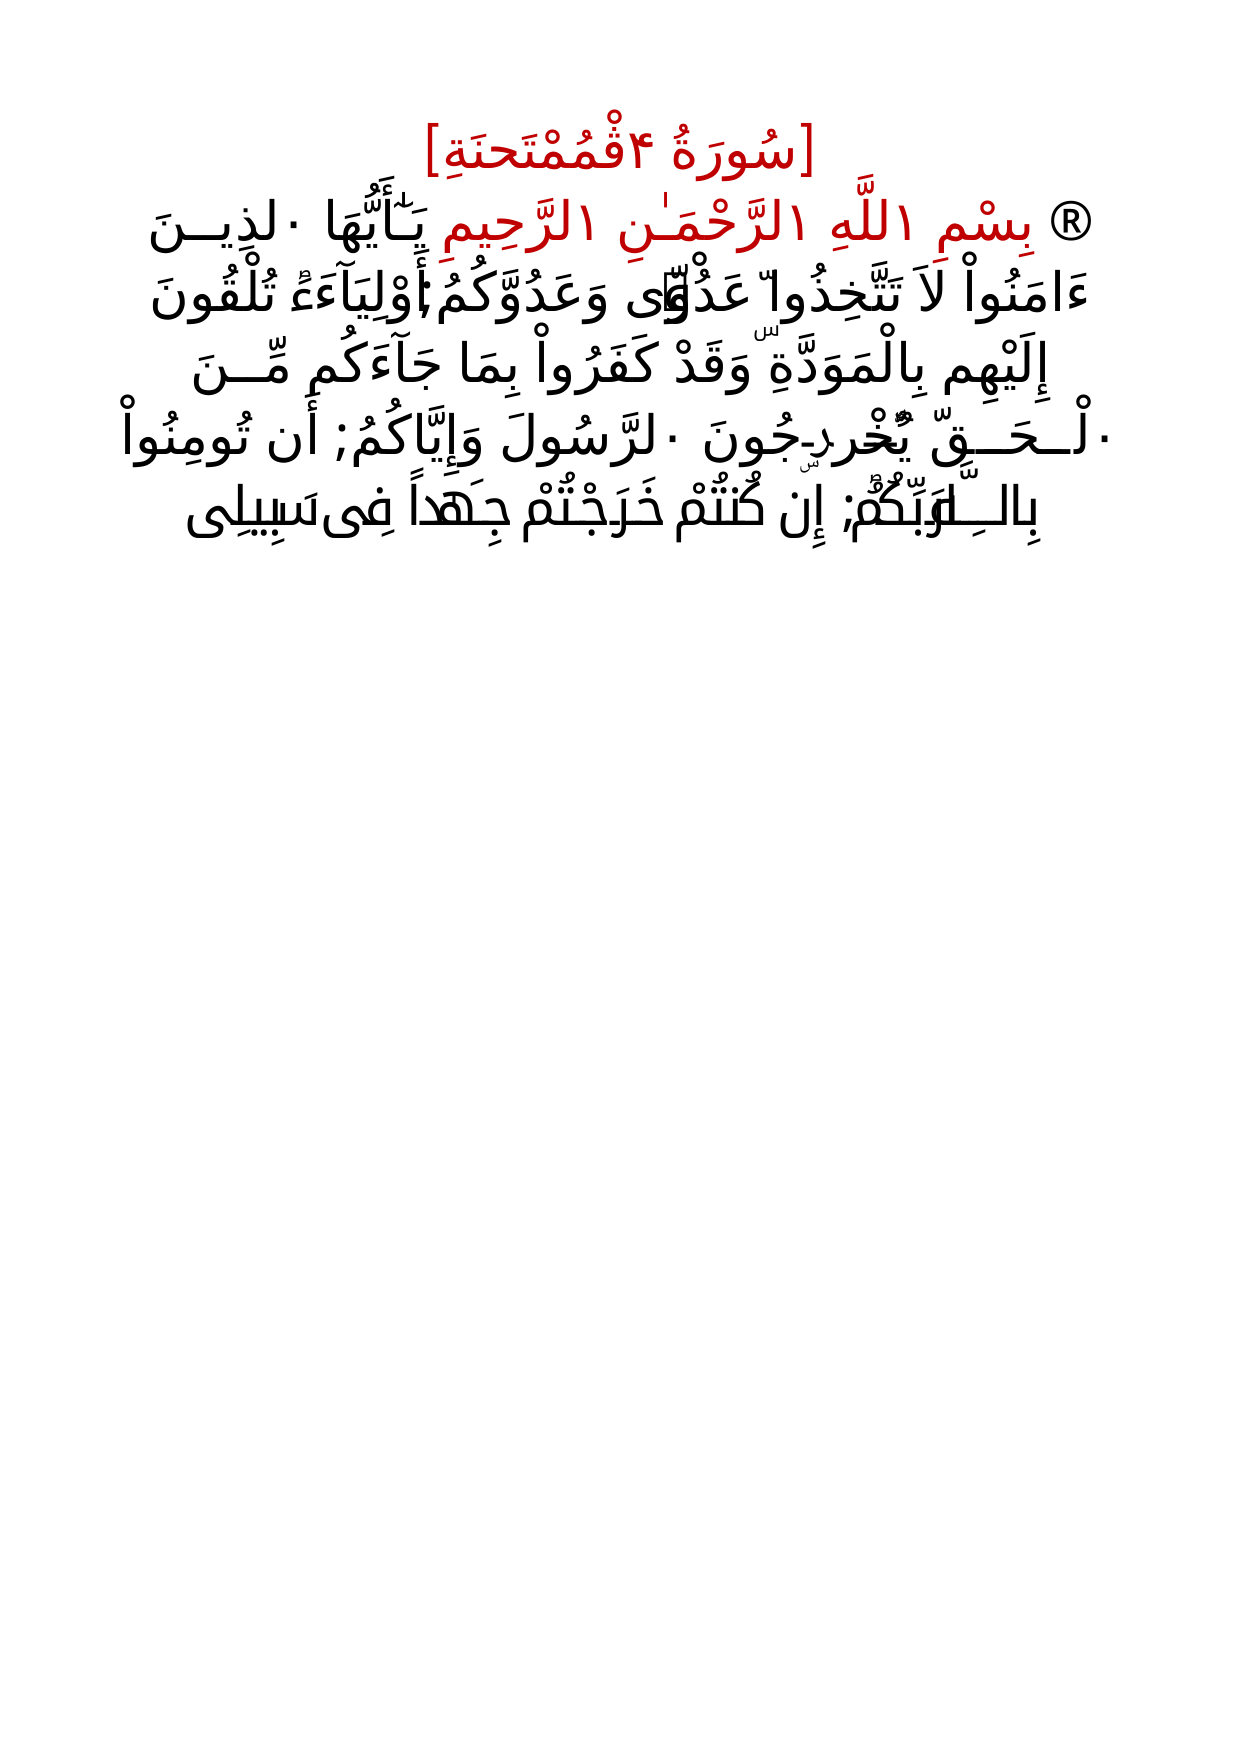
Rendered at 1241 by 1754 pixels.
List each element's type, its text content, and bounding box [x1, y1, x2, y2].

text ® بِسْمِ ۱للَّهِ ۱لرَّحْمَـٰنِ ۱لرَّحِيمِ يَـٰٓأَيُّهَا ۰لذِيــنَ ءَامَنُواْ لاَ تَتَّخِذُواْ عَدُوّۣى وَعَدُوَّكُمُ; أَوْلِيَآءَؐ تُلْقُونَ إِلَيْهِم بِالْمَوَدَّةِ وَقَدْ كَفَرُواْ بِمَا جَآءَكُم مِّــنَ ۰لْحَقﱢّؐ يُخْرۣجُونَ ۰لرَّسُولَ وَإِيَّاكُمُ; أَن تُومِنُواْ بِاللَّهِ رَبِّكُمُؐ; إِن كُنتُمْ خَرَجْتُمْ جِهَـٰداً فِى سَبِيلِى [118, 191, 1122, 547]
subtitle [سُورَةُ ۴ڤْمُمْتَحنَةِ] [118, 118, 1122, 191]
